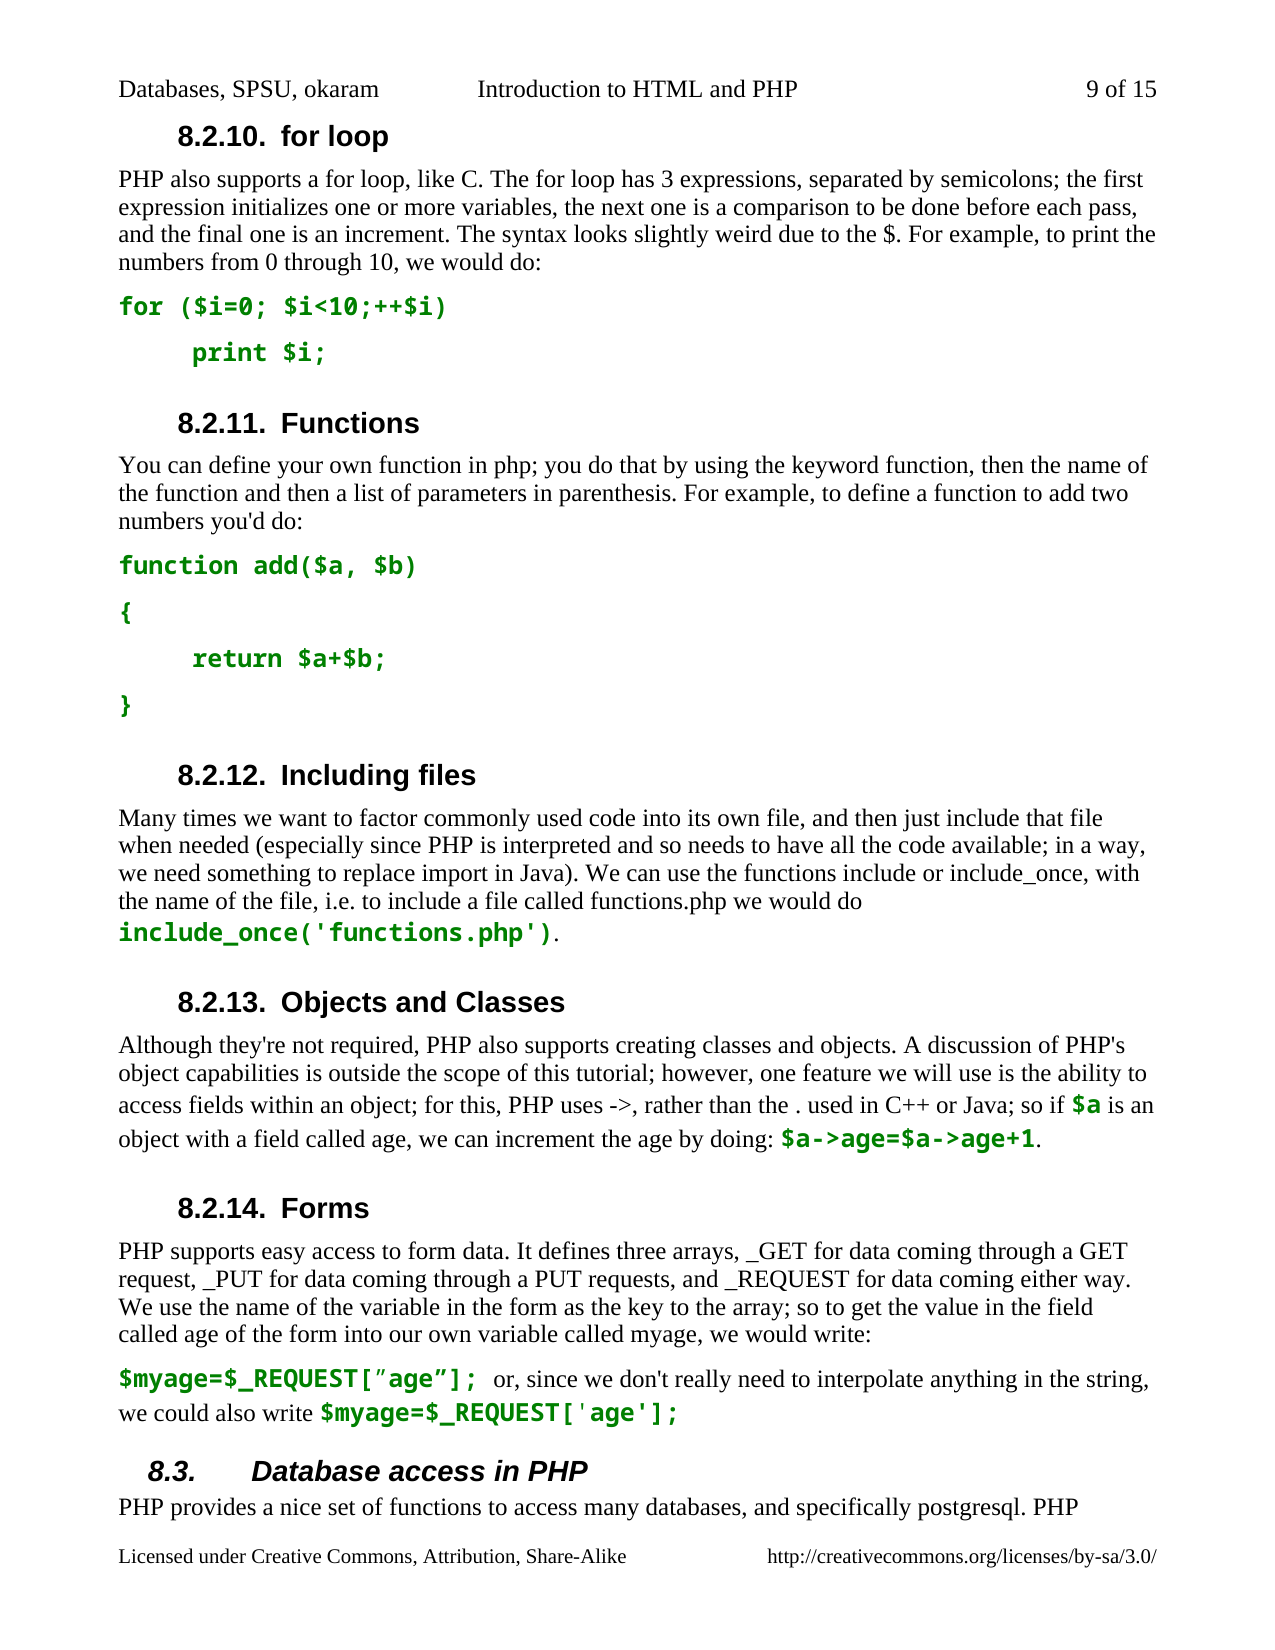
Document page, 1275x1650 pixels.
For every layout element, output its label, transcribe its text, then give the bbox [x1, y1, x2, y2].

text $myage=$_REQUEST[”age”]; or, since we don't really need to interpolate anything in the string, we could also write $myage=$_REQUEST['age']; [118, 1361, 1157, 1429]
text PHP supports easy access to form data. It defines three arrays, _GET for data coming through a GET request, _PUT for data coming through a PUT requests, and _REQUEST for data coming either way. We use the name of the variable in the form as the key to the array; so to get the value in the field called age of the form into our own variable called myage, we would write: [118, 1237, 1157, 1348]
subtitle Functions [177, 407, 1157, 439]
text } [118, 687, 1157, 721]
text print $i; [118, 335, 1157, 369]
text PHP also supports a for loop, like C. The for loop has 3 expressions, separated by semicolons; the first expression initializes one or more variables, the next one is a comparison to be done before each pass, and the final one is an increment. The syntax looks slightly weird due to the $. For example, to print the numbers from 0 through 10, we would do: [118, 165, 1157, 276]
text return $a+$b; [118, 640, 1157, 674]
subtitle Including files [177, 758, 1157, 791]
text Many times we want to factor commonly used code into its own file, and then just include that file when needed (especially since PHP is interpreted and so needs to have all the code available; in a way, we need something to replace import in Java). We can use the functions include or include_once, with the name of the file, i.e. to include a file called functions.php we would do include_once('functions.php'). [118, 804, 1157, 948]
text function add($a, $b) [118, 547, 1157, 581]
subtitle for loop [177, 120, 1157, 153]
text PHP provides a nice set of functions to access many databases, and specifically postgresql. PHP [118, 1493, 1157, 1521]
subtitle Database access in PHP [148, 1455, 1157, 1487]
text { [118, 594, 1157, 628]
text for ($i=0; $i<10;++$i) [118, 288, 1157, 322]
text Although they're not required, PHP also supports creating classes and objects. A discussion of PHP's object capabilities is outside the scope of this tutorial; however, one feature we will use is the ability to access fields within an object; for this, PHP uses ->, rather than the . used in C++ or Java; so if $a is an object with a field called age, we can increment the age by doing: $a->age=$a->age+1. [118, 1031, 1157, 1155]
subtitle Objects and Classes [177, 986, 1157, 1019]
text You can define your own function in php; you do that by using the keyword function, then the name of the function and then a list of parameters in parenthesis. For example, to define a function to add two numbers you'd do: [118, 452, 1157, 535]
subtitle Forms [177, 1192, 1157, 1225]
